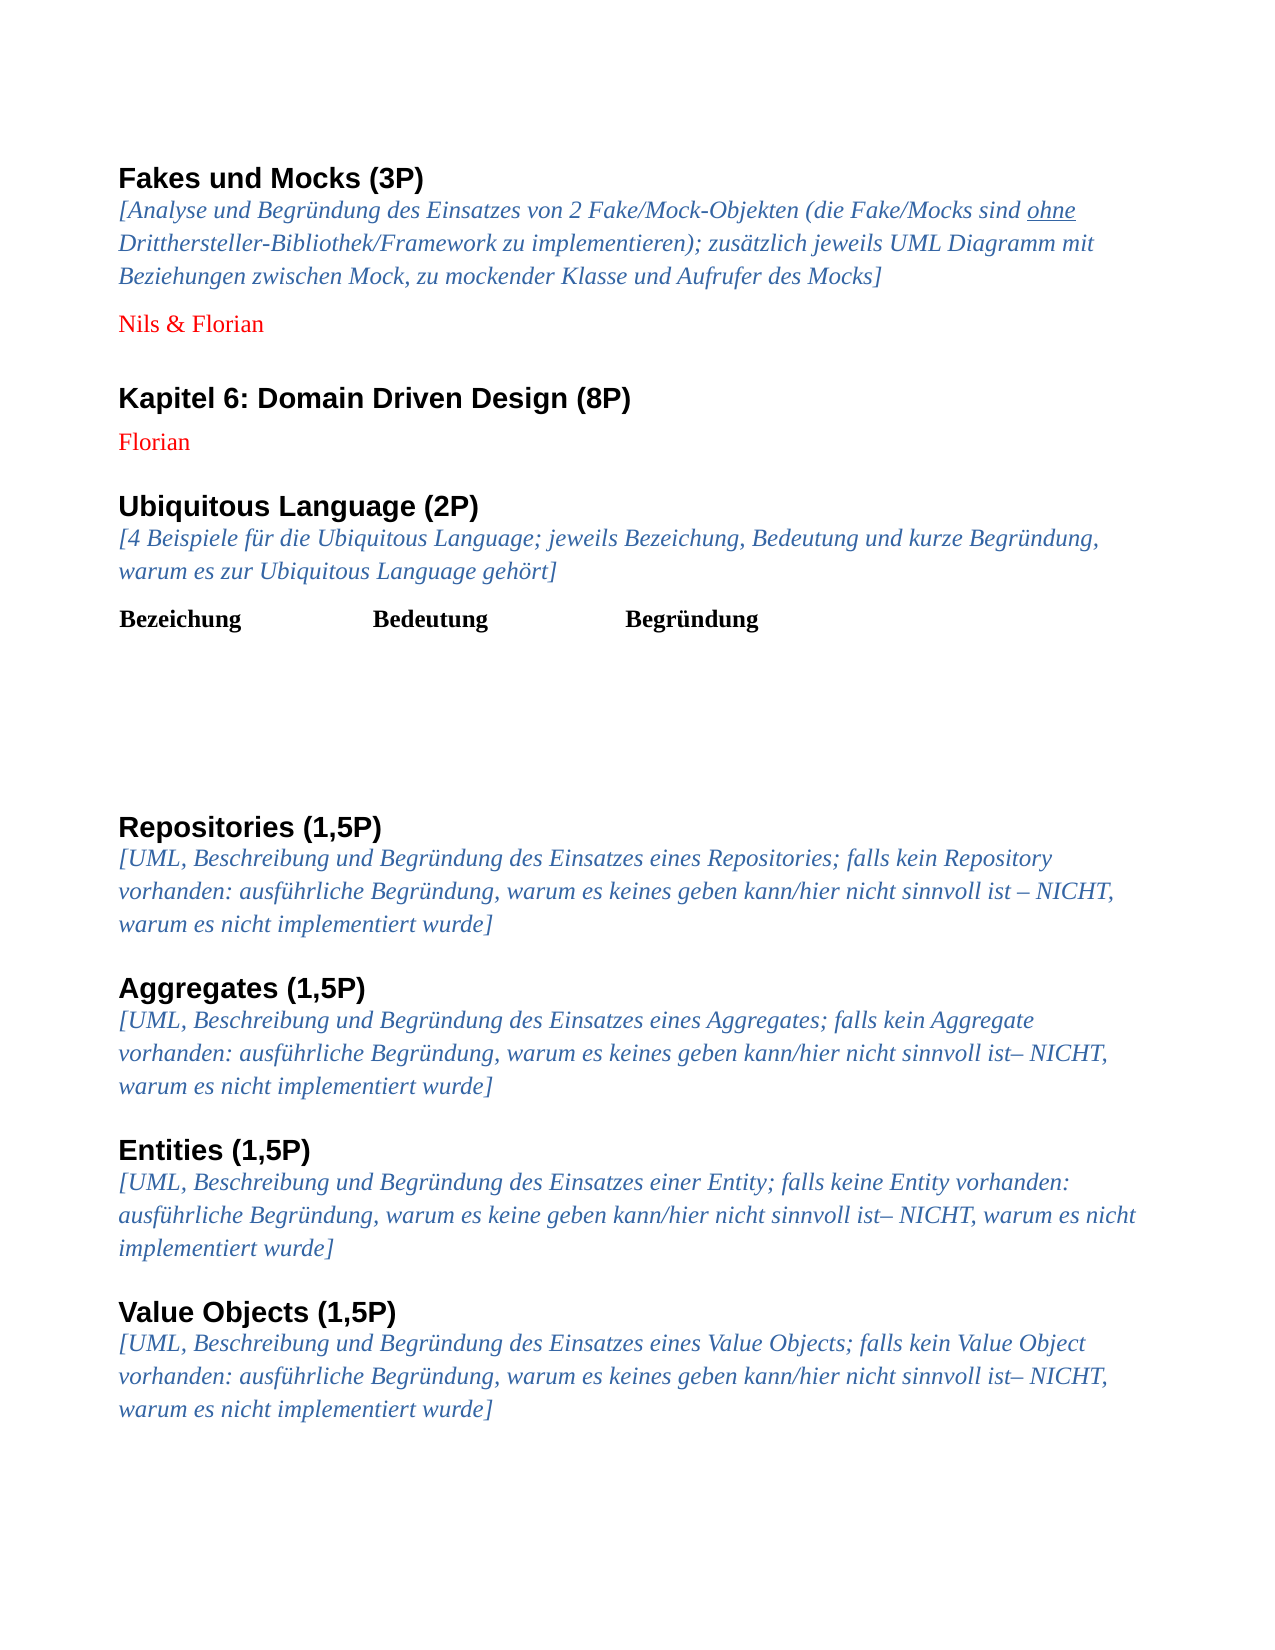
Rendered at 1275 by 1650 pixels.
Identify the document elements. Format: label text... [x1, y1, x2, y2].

text Nils & Florian [118, 309, 1157, 337]
table_cell [372, 690, 624, 719]
text Florian [118, 427, 1157, 456]
table_cell [118, 633, 372, 661]
table_cell [118, 690, 372, 719]
table_cell [624, 661, 1157, 690]
subtitle Repositories (1,5P) [118, 809, 1157, 843]
table_cell [624, 690, 1157, 719]
subtitle Value Objects (1,5P) [118, 1295, 1157, 1328]
text [Analyse und Begründung des Einsatzes von 2 Fake/Mock-Objekten (die Fake/Mocks sind ohne Dritthersteller-Bibliothek/Framework zu implementieren); zusätzlich jeweils UML Diagramm mit Beziehungen zwischen Mock, zu mockender Klasse und Aufrufer des Mocks] [118, 195, 1157, 290]
table_cell [624, 719, 1157, 747]
text [UML, Beschreibung und Begründung des Einsatzes eines Aggregates; falls kein Aggregate vorhanden: ausführliche Begründung, warum es keines geben kann/hier nicht sinnvoll ist– NICHT, warum es nicht implementiert wurde] [118, 1005, 1157, 1100]
table_cell [372, 719, 624, 747]
text [4 Beispiele für die Ubiquitous Language; jeweils Bezeichung, Bedeutung und kurze Begründung, warum es zur Ubiquitous Language gehört] [118, 523, 1157, 585]
subtitle Ubiquitous Language (2P) [118, 489, 1157, 523]
table_header Bezeichung [118, 604, 372, 632]
table_header Bedeutung [372, 604, 624, 632]
text [UML, Beschreibung und Begründung des Einsatzes einer Entity; falls keine Entity vorhanden: ausführliche Begründung, warum es keine geben kann/hier nicht sinnvoll ist– NICHT, warum es nicht implementiert wurde] [118, 1167, 1157, 1261]
table_cell [372, 633, 624, 661]
subtitle Aggregates (1,5P) [118, 971, 1157, 1005]
subtitle Entities (1,5P) [118, 1133, 1157, 1167]
table_cell [118, 719, 372, 747]
table_cell [624, 633, 1157, 661]
subtitle Kapitel 6: Domain Driven Design (8P) [118, 381, 1157, 415]
table_cell [118, 661, 372, 690]
subtitle Fakes und Mocks (3P) [118, 161, 1157, 195]
text [UML, Beschreibung und Begründung des Einsatzes eines Value Objects; falls kein Value Object vorhanden: ausführliche Begründung, warum es keines geben kann/hier nicht sinnvoll ist– NICHT, warum es nicht implementiert wurde] [118, 1328, 1157, 1423]
table_header Begründung [624, 604, 1157, 632]
text [UML, Beschreibung und Begründung des Einsatzes eines Repositories; falls kein Repository vorhanden: ausführliche Begründung, warum es keines geben kann/hier nicht sinnvoll ist – NICHT, warum es nicht implementiert wurde] [118, 843, 1157, 938]
table_cell [372, 661, 624, 690]
